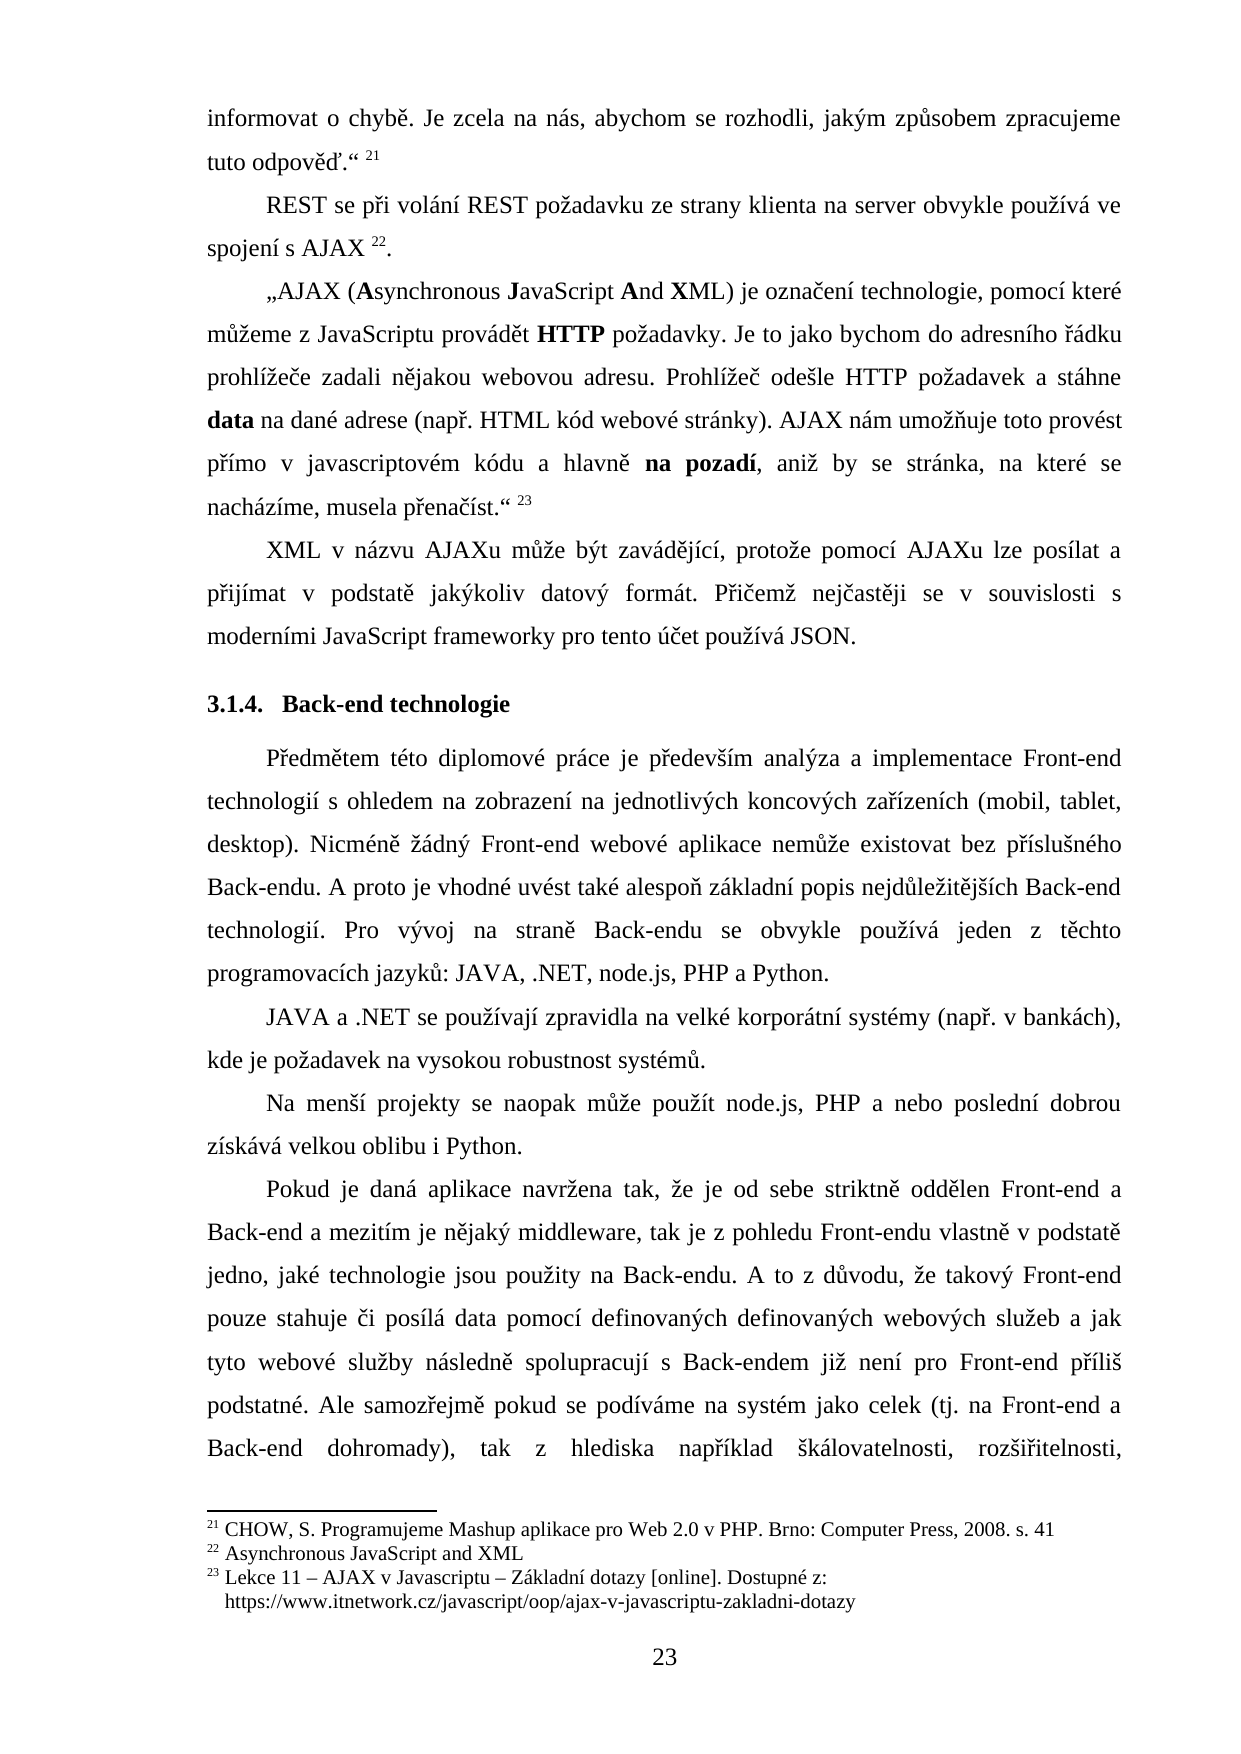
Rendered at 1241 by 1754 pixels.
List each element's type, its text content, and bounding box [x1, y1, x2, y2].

list Lekce 11 – AJAX v Javascriptu – Základní dotazy [online]. Dostupné z: https://www.itnetwork.cz/javascript/oop/ajax-v-javascriptu-zakladni-dotazy [207, 1565, 1122, 1613]
list Asynchronous JavaScript and XML [207, 1541, 1122, 1565]
text REST se při volání REST požadavku ze strany klienta na server obvykle používá ve spojení s AJAX . [207, 190, 1122, 262]
text XML v názvu AJAXu může být zavádějící, protože pomocí AJAXu lze posílat a přijímat v podstatě jakýkoliv datový formát. Přičemž nejčastěji se v souvislosti s moderními JavaScript frameworky pro tento účet používá JSON. [207, 535, 1122, 650]
text Předmětem této diplomové práce je především analýza a implementace Front-end technologií s ohledem na zobrazení na jednotlivých koncových zařízeních (mobil, tablet, desktop). Nicméně žádný Front-end webové aplikace nemůže existovat bez příslušného Back-endu. A proto je vhodné uvést také alespoň základní popis nejdůležitějších Back-end technologií. Pro vývoj na straně Back-endu se obvykle používá jeden z těchto programovacích jazyků: JAVA, .NET, node.js, PHP a Python. [207, 743, 1122, 987]
text JAVA a .NET se používají zpravidla na velké korporátní systémy (např. v bankách), kde je požadavek na vysokou robustnost systémů. [207, 1002, 1122, 1073]
list CHOW, S. Programujeme Mashup aplikace pro Web 2.0 v PHP. Brno: Computer Press, 2008. s. 41 [207, 1517, 1122, 1541]
text Pokud je daná aplikace navržena tak, že je od sebe striktně oddělen Front-end a Back-end a mezitím je nějaký middleware, tak je z pohledu Front-endu vlastně v podstatě jedno, jaké technologie jsou použity na Back-endu. A to z důvodu, že takový Front-end pouze stahuje či posílá data pomocí definovaných definovaných webových služeb a jak tyto webové služby následně spolupracují s Back-endem již není pro Front-end příliš podstatné. Ale samozřejmě pokud se podíváme na systém jako celek (tj. na Front-end a Back-end dohromady), tak z hlediska například škálovatelnosti, rozšiřitelnosti, [207, 1174, 1122, 1462]
text „AJAX (Asynchronous JavaScript And XML) je označení technologie, pomocí které můžeme z JavaScriptu provádět HTTP požadavky. Je to jako bychom do adresního řádku prohlížeče zadali nějakou webovou adresu. Prohlížeč odešle HTTP požadavek a stáhne data na dané adrese (např. HTML kód webové stránky). AJAX nám umožňuje toto provést přímo v javascriptovém kódu a hlavně na pozadí, aniž by se stránka, na které se nacházíme, musela přenačíst.“ [207, 276, 1122, 520]
text Na menší projekty se naopak může použít node.js, PHP a nebo poslední dobrou získává velkou oblibu i Python. [207, 1088, 1122, 1160]
subtitle Back-end technologie [207, 689, 1122, 718]
text informovat o chybě. Je zcela na nás, abychom se rozhodli, jakým způsobem zpracujeme tuto odpověď.“ [207, 103, 1122, 175]
